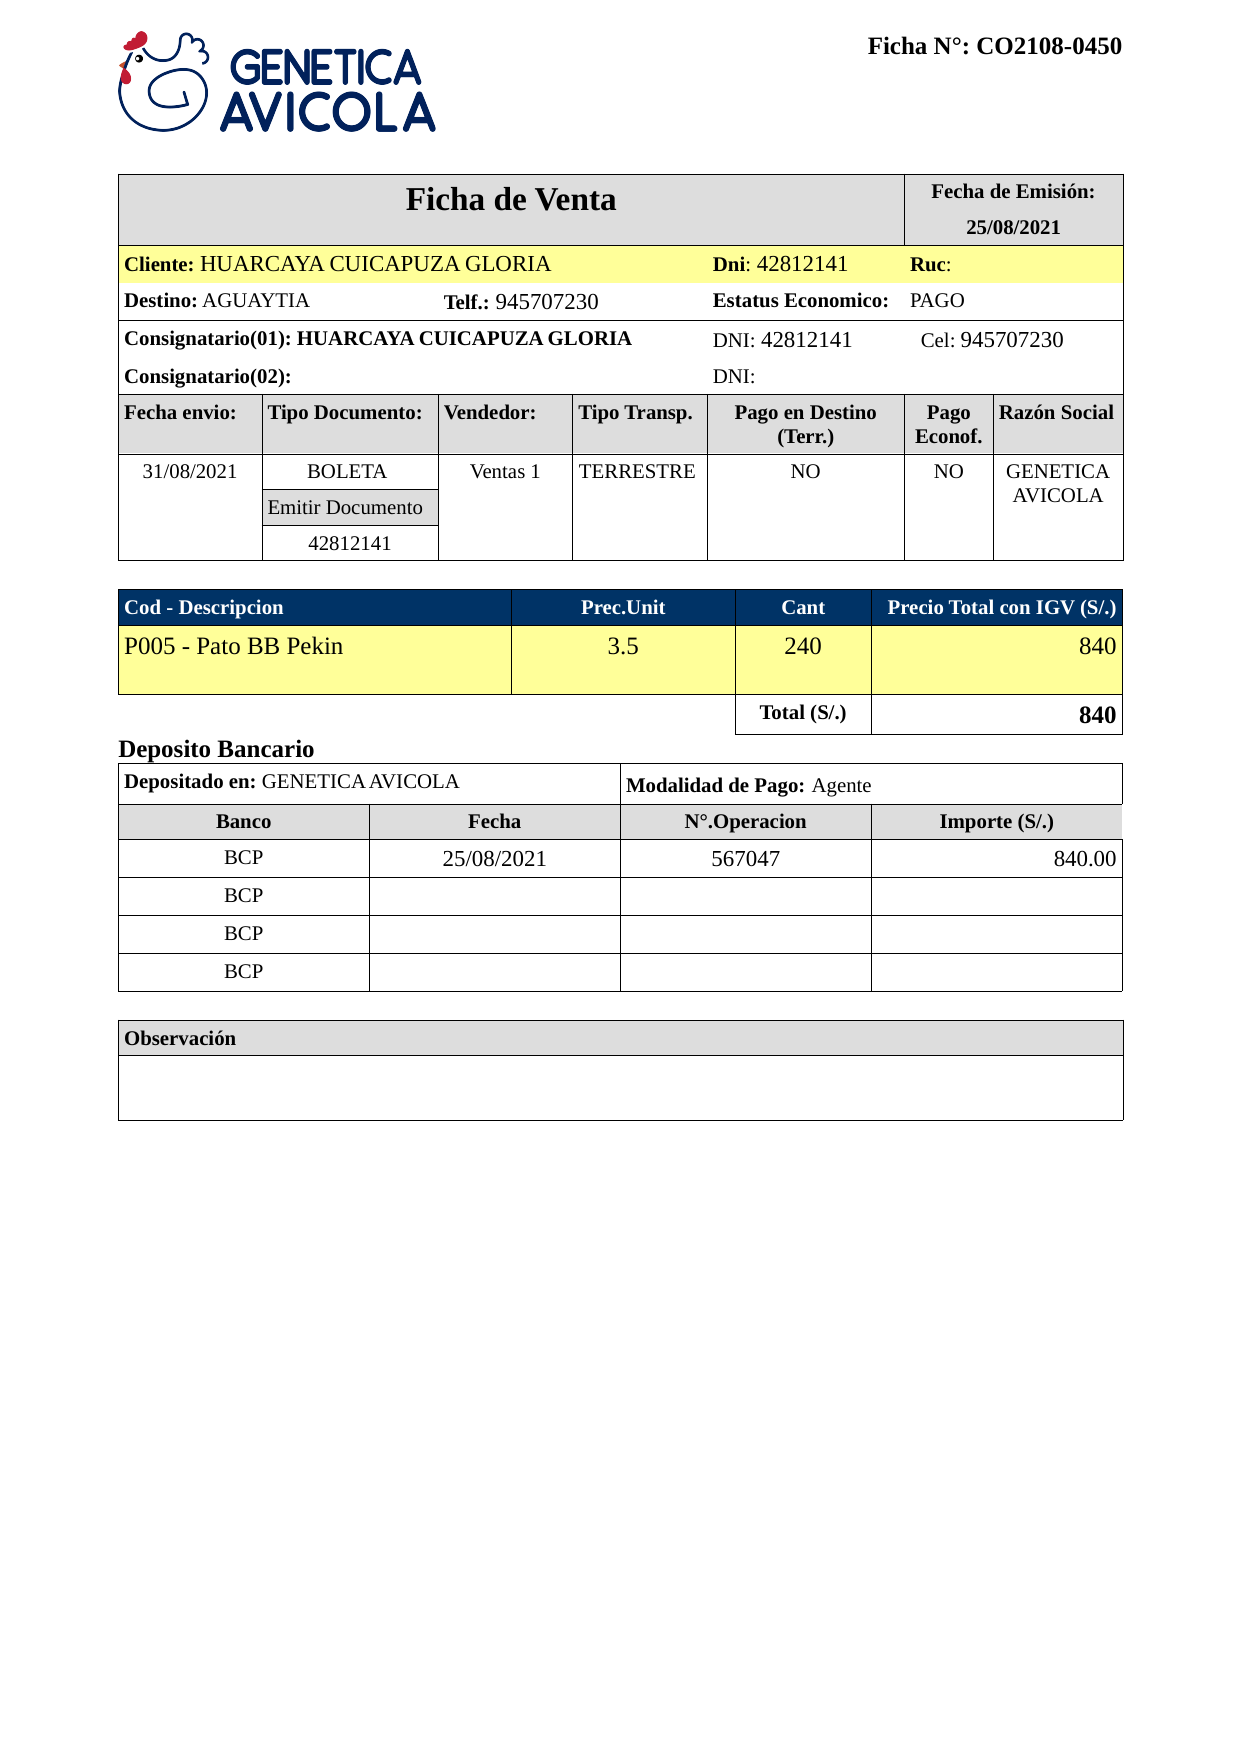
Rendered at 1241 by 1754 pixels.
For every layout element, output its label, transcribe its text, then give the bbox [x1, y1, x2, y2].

table_cell Cliente: HUARCAYA CUICAPUZA GLORIA [119, 246, 707, 283]
table_cell Ruc: [904, 246, 1123, 283]
table_cell [621, 954, 871, 991]
table_cell 31/08/2021 [119, 455, 262, 560]
table_header Fecha de Emisión: [905, 175, 1123, 209]
table_cell Vendedor: [439, 395, 572, 453]
table_cell 567047 [621, 840, 871, 877]
table_cell [370, 916, 620, 953]
table_cell Estatus Economico: [707, 283, 904, 320]
table_cell [872, 878, 1122, 915]
table_header Cod - Descripcion [119, 590, 511, 625]
table_cell Dni: 42812141 [707, 246, 904, 283]
table_cell Ventas 1 [439, 455, 572, 560]
table_cell BCP [119, 916, 369, 953]
table_cell Banco [119, 805, 369, 839]
table_cell 840.00 [872, 840, 1122, 877]
table_cell Tipo Transp. [573, 395, 707, 453]
table_header Modalidad de Pago: Agente [621, 764, 1122, 803]
picture [118, 31, 436, 132]
table_cell Pago en Destino (Terr.) [708, 395, 904, 453]
table_header Prec.Unit [512, 590, 735, 625]
table_cell 240 [736, 626, 871, 694]
table_header Precio Total con IGV (S/.) [872, 590, 1122, 625]
table_cell Pago Econof. [905, 395, 993, 453]
table_cell Fecha [370, 805, 620, 839]
table_cell Razón Social [994, 395, 1123, 453]
table_cell 840 [872, 626, 1122, 694]
table_header Cant [736, 590, 871, 625]
table_cell TERRESTRE [573, 455, 707, 560]
table_cell PAGO [904, 283, 1123, 320]
text Deposito Bancario [118, 734, 1122, 763]
table_cell Importe (S/.) [872, 805, 1122, 839]
table_cell BOLETA [263, 455, 438, 489]
table_cell DNI: [707, 358, 1123, 394]
table_cell BCP [119, 840, 369, 877]
table_cell DNI: 42812141 [707, 321, 915, 358]
table_cell GENETICA AVICOLA [994, 455, 1123, 560]
table_cell Fecha envio: [119, 395, 262, 453]
table_cell [621, 916, 871, 953]
table_cell [872, 954, 1122, 991]
table_cell [119, 1056, 1123, 1119]
table_cell 25/08/2021 [370, 840, 620, 877]
table_cell Consignatario(02): [119, 358, 707, 394]
table_cell [370, 878, 620, 915]
table_cell 840 [872, 695, 1122, 734]
table_cell NO [905, 455, 993, 560]
table_header Depositado en: GENETICA AVICOLA [119, 764, 620, 803]
table_cell P005 - Pato BB Pekin [119, 626, 511, 694]
table_cell Cel: 945707230 [915, 321, 1123, 358]
table_cell Consignatario(01): HUARCAYA CUICAPUZA GLORIA [119, 321, 707, 358]
table_cell 3.5 [512, 626, 735, 694]
table_cell 25/08/2021 [905, 209, 1123, 245]
table_cell N°.Operacion [621, 805, 871, 839]
table_cell [872, 916, 1122, 953]
table_cell [511, 695, 735, 734]
table_header Observación [119, 1021, 1123, 1055]
table_cell [621, 878, 871, 915]
table_cell Total (S/.) [736, 695, 871, 734]
table_cell 42812141 [263, 526, 438, 560]
table_cell BCP [119, 878, 369, 915]
table_cell Tipo Documento: [263, 395, 438, 453]
table_cell Emitir Documento [263, 490, 438, 525]
table_header Ficha de Venta [119, 175, 904, 245]
table_cell [370, 954, 620, 991]
table_cell Telf.: 945707230 [438, 283, 707, 320]
table_cell Destino: AGUAYTIA [119, 283, 438, 320]
table_cell BCP [119, 954, 369, 991]
table_cell [118, 695, 511, 734]
table_cell NO [708, 455, 904, 560]
